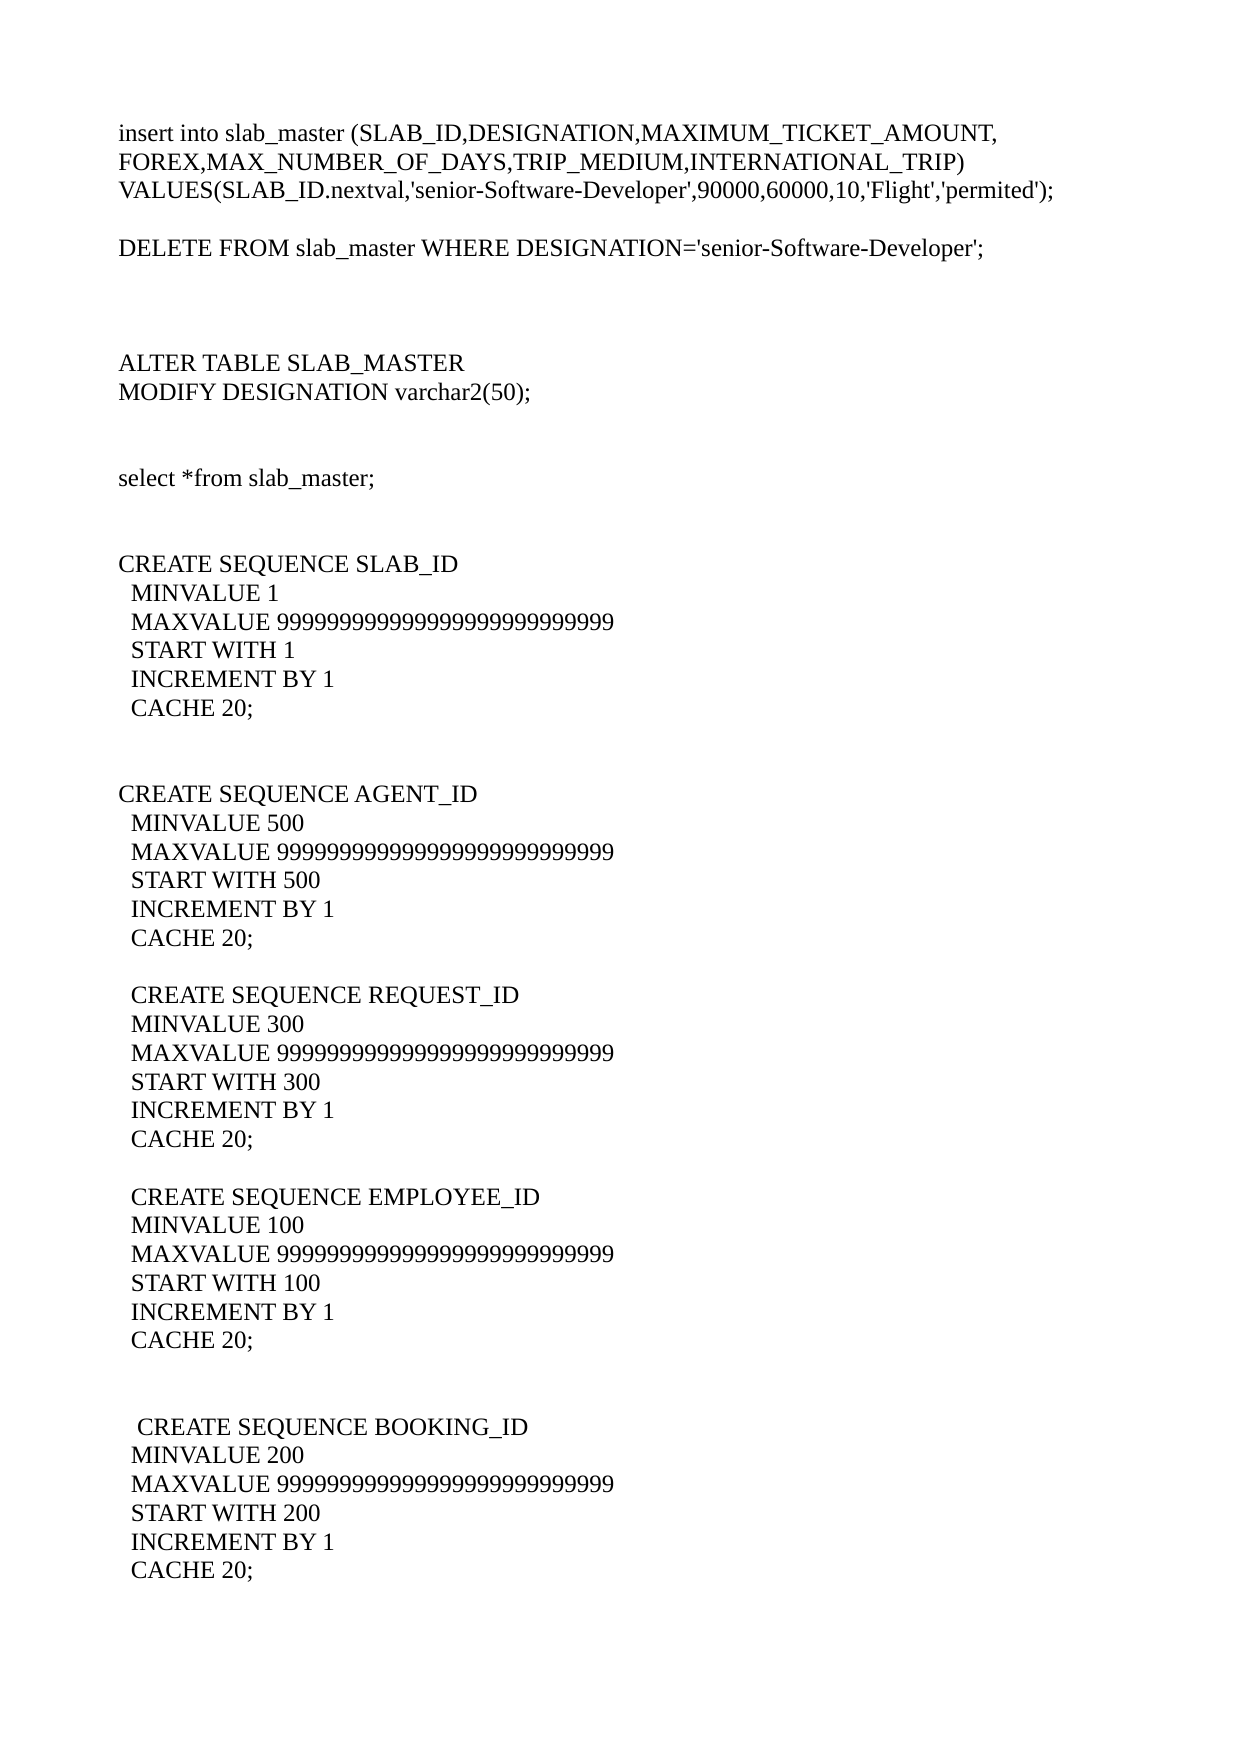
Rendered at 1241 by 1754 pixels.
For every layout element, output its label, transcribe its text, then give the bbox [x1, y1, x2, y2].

text MINVALUE 200 [118, 1441, 1122, 1469]
text MINVALUE 500 [118, 808, 1122, 837]
text CACHE 20; [118, 923, 1122, 952]
text START WITH 100 [118, 1268, 1122, 1297]
text FOREX,MAX_NUMBER_OF_DAYS,TRIP_MEDIUM,INTERNATIONAL_TRIP) [118, 147, 1122, 176]
text select *from slab_master; [118, 463, 1122, 492]
text INCREMENT BY 1 [118, 1096, 1122, 1124]
text MODIFY DESIGNATION varchar2(50); [118, 377, 1122, 406]
text INCREMENT BY 1 [118, 664, 1122, 693]
text CACHE 20; [118, 1124, 1122, 1153]
text INCREMENT BY 1 [118, 1297, 1122, 1326]
text CACHE 20; [118, 693, 1122, 722]
text MAXVALUE 999999999999999999999999999 [118, 1038, 1122, 1067]
text MINVALUE 300 [118, 1009, 1122, 1038]
text MAXVALUE 999999999999999999999999999 [118, 1469, 1122, 1498]
text INCREMENT BY 1 [118, 1527, 1122, 1556]
text VALUES(SLAB_ID.nextval,'senior-Software-Developer',90000,60000,10,'Flight','permited'); [118, 176, 1122, 204]
text CREATE SEQUENCE BOOKING_ID [118, 1412, 1122, 1441]
text CREATE SEQUENCE SLAB_ID [118, 549, 1122, 578]
text MINVALUE 1 [118, 578, 1122, 607]
text START WITH 300 [118, 1067, 1122, 1096]
text MAXVALUE 999999999999999999999999999 [118, 607, 1122, 636]
text insert into slab_master (SLAB_ID,DESIGNATION,MAXIMUM_TICKET_AMOUNT, [118, 118, 1122, 147]
text START WITH 1 [118, 636, 1122, 664]
text CREATE SEQUENCE AGENT_ID [118, 779, 1122, 808]
text DELETE FROM slab_master WHERE DESIGNATION='senior-Software-Developer'; [118, 233, 1122, 262]
text CREATE SEQUENCE REQUEST_ID [118, 981, 1122, 1009]
text MAXVALUE 999999999999999999999999999 [118, 837, 1122, 866]
text MAXVALUE 999999999999999999999999999 [118, 1239, 1122, 1268]
text START WITH 200 [118, 1498, 1122, 1527]
text CREATE SEQUENCE EMPLOYEE_ID [118, 1182, 1122, 1211]
text INCREMENT BY 1 [118, 894, 1122, 923]
text CACHE 20; [118, 1556, 1122, 1584]
text ALTER TABLE SLAB_MASTER [118, 348, 1122, 377]
text CACHE 20; [118, 1326, 1122, 1354]
text START WITH 500 [118, 866, 1122, 894]
text MINVALUE 100 [118, 1211, 1122, 1239]
